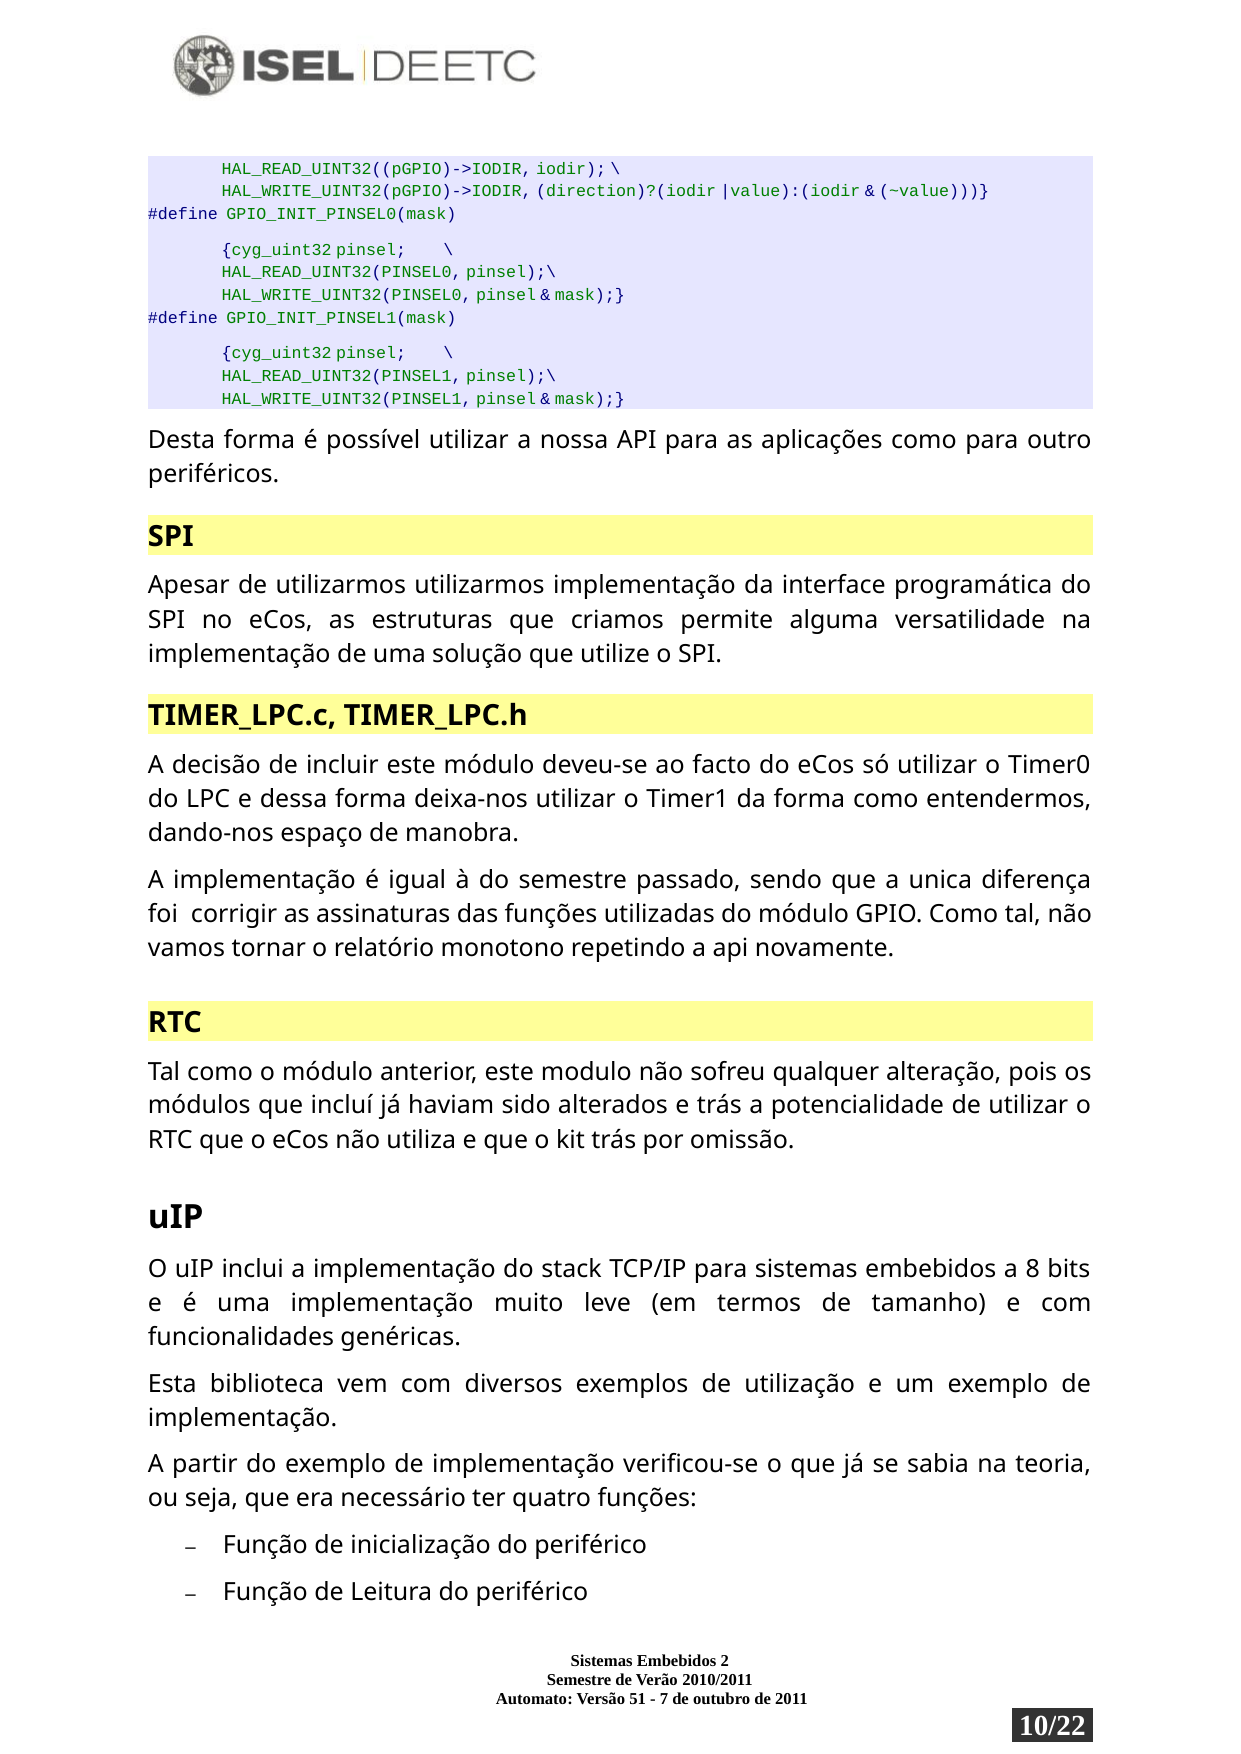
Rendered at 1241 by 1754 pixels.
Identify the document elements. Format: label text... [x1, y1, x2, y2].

text Desta forma é possível utilizar a nossa API para as aplicações como para outro periféricos. [148, 422, 1093, 490]
subtitle SPI [148, 515, 1093, 555]
subtitle uIP [148, 1193, 1093, 1238]
list Função de inicialização do periférico [185, 1527, 1093, 1561]
text A implementação é igual à do semestre passado, sendo que a unica diferença foi corrigir as assinaturas das funções utilizadas do módulo GPIO. Como tal, não vamos tornar o relatório monotono repetindo a api novamente. [148, 861, 1093, 963]
text A decisão de incluir este módulo deveu-se ao facto do eCos só utilizar o Timer0 do LPC e dessa forma deixa-nos utilizar o Timer1 da forma como entendermos, dando-nos espaço de manobra. [148, 747, 1093, 849]
picture [164, 20, 566, 121]
text Esta biblioteca vem com diversos exemplos de utilização e um exemplo de implementação. [148, 1365, 1093, 1433]
text {cyg_uint32 pinsel; \ HAL_READ_UINT32(PINSEL1, pinsel);\ HAL_WRITE_UINT32(PINSEL1, pinsel & mask);} [148, 341, 1093, 409]
text HAL_READ_UINT32((pGPIO)->IODIR, iodir); \ HAL_WRITE_UINT32(pGPIO)->IODIR, (direction)?(iodir |value):(iodir & (~value)))} #define GPIO_INIT_PINSEL0(mask) [148, 156, 1093, 225]
subtitle RTC [148, 1001, 1093, 1041]
subtitle TIMER_LPC.c, TIMER_LPC.h [148, 694, 1093, 734]
text {cyg_uint32 pinsel; \ HAL_READ_UINT32(PINSEL0, pinsel);\ HAL_WRITE_UINT32(PINSEL0, pinsel & mask);} #define GPIO_INIT_PINSEL1(mask) [148, 237, 1093, 328]
text Apesar de utilizarmos utilizarmos implementação da interface programática do SPI no eCos, as estruturas que criamos permite alguma versatilidade na implementação de uma solução que utilize o SPI. [148, 567, 1093, 669]
list Função de Leitura do periférico [185, 1573, 1093, 1607]
text A partir do exemplo de implementação verificou-se o que já se sabia na teoria, ou seja, que era necessário ter quatro funções: [148, 1446, 1093, 1514]
text Tal como o módulo anterior, este modulo não sofreu qualquer alteração, pois os módulos que incluí já haviam sido alterados e trás a potencialidade de utilizar o RTC que o eCos não utiliza e que o kit trás por omissão. [148, 1053, 1093, 1155]
text O uIP inclui a implementação do stack TCP/IP para sistemas embebidos a 8 bits e é uma implementação muito leve (em termos de tamanho) e com funcionalidades genéricas. [148, 1251, 1093, 1353]
